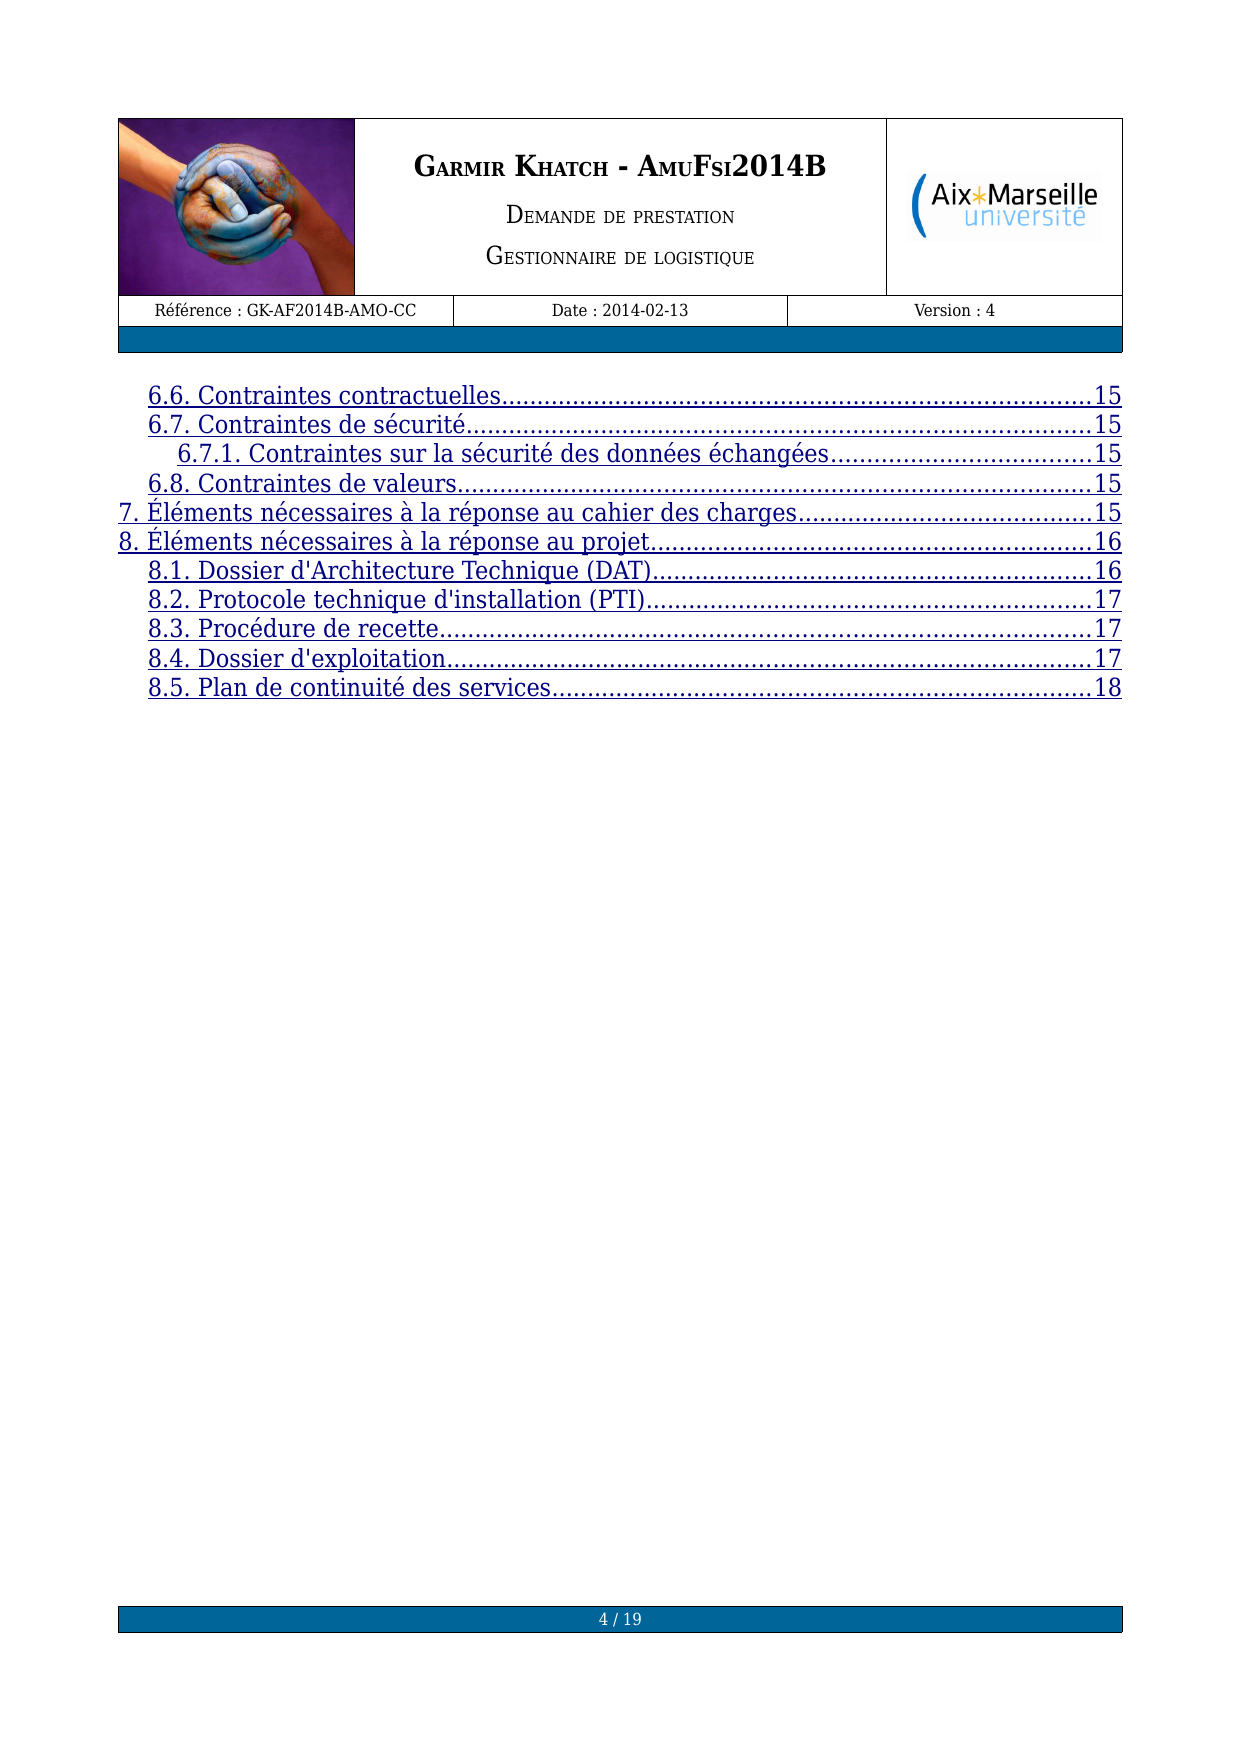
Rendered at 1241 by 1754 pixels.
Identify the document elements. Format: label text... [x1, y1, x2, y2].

text 8.2. Protocole technique d'installation (PTI) 17 [148, 585, 1122, 611]
text 8.5. Plan de continuité des services 18 [148, 673, 1122, 698]
text 6.6. Contraintes contractuelles 15 [148, 381, 1122, 406]
text 7. Éléments nécessaires à la réponse au cahier des charges 15 [118, 498, 1122, 523]
text 6.8. Contraintes de valeurs 15 [148, 469, 1122, 494]
text 6.7. Contraintes de sécurité 15 [148, 410, 1122, 436]
picture [119, 119, 354, 295]
text 8.1. Dossier d'Architecture Technique (DAT) 16 [148, 556, 1122, 581]
text 6.7.1. Contraintes sur la sécurité des données échangées 15 [177, 439, 1122, 465]
text 8.4. Dossier d'exploitation 17 [148, 644, 1122, 669]
text 8.3. Procédure de recette 17 [148, 614, 1122, 640]
text 8. Éléments nécessaires à la réponse au projet 16 [118, 527, 1122, 552]
picture [887, 126, 1122, 288]
